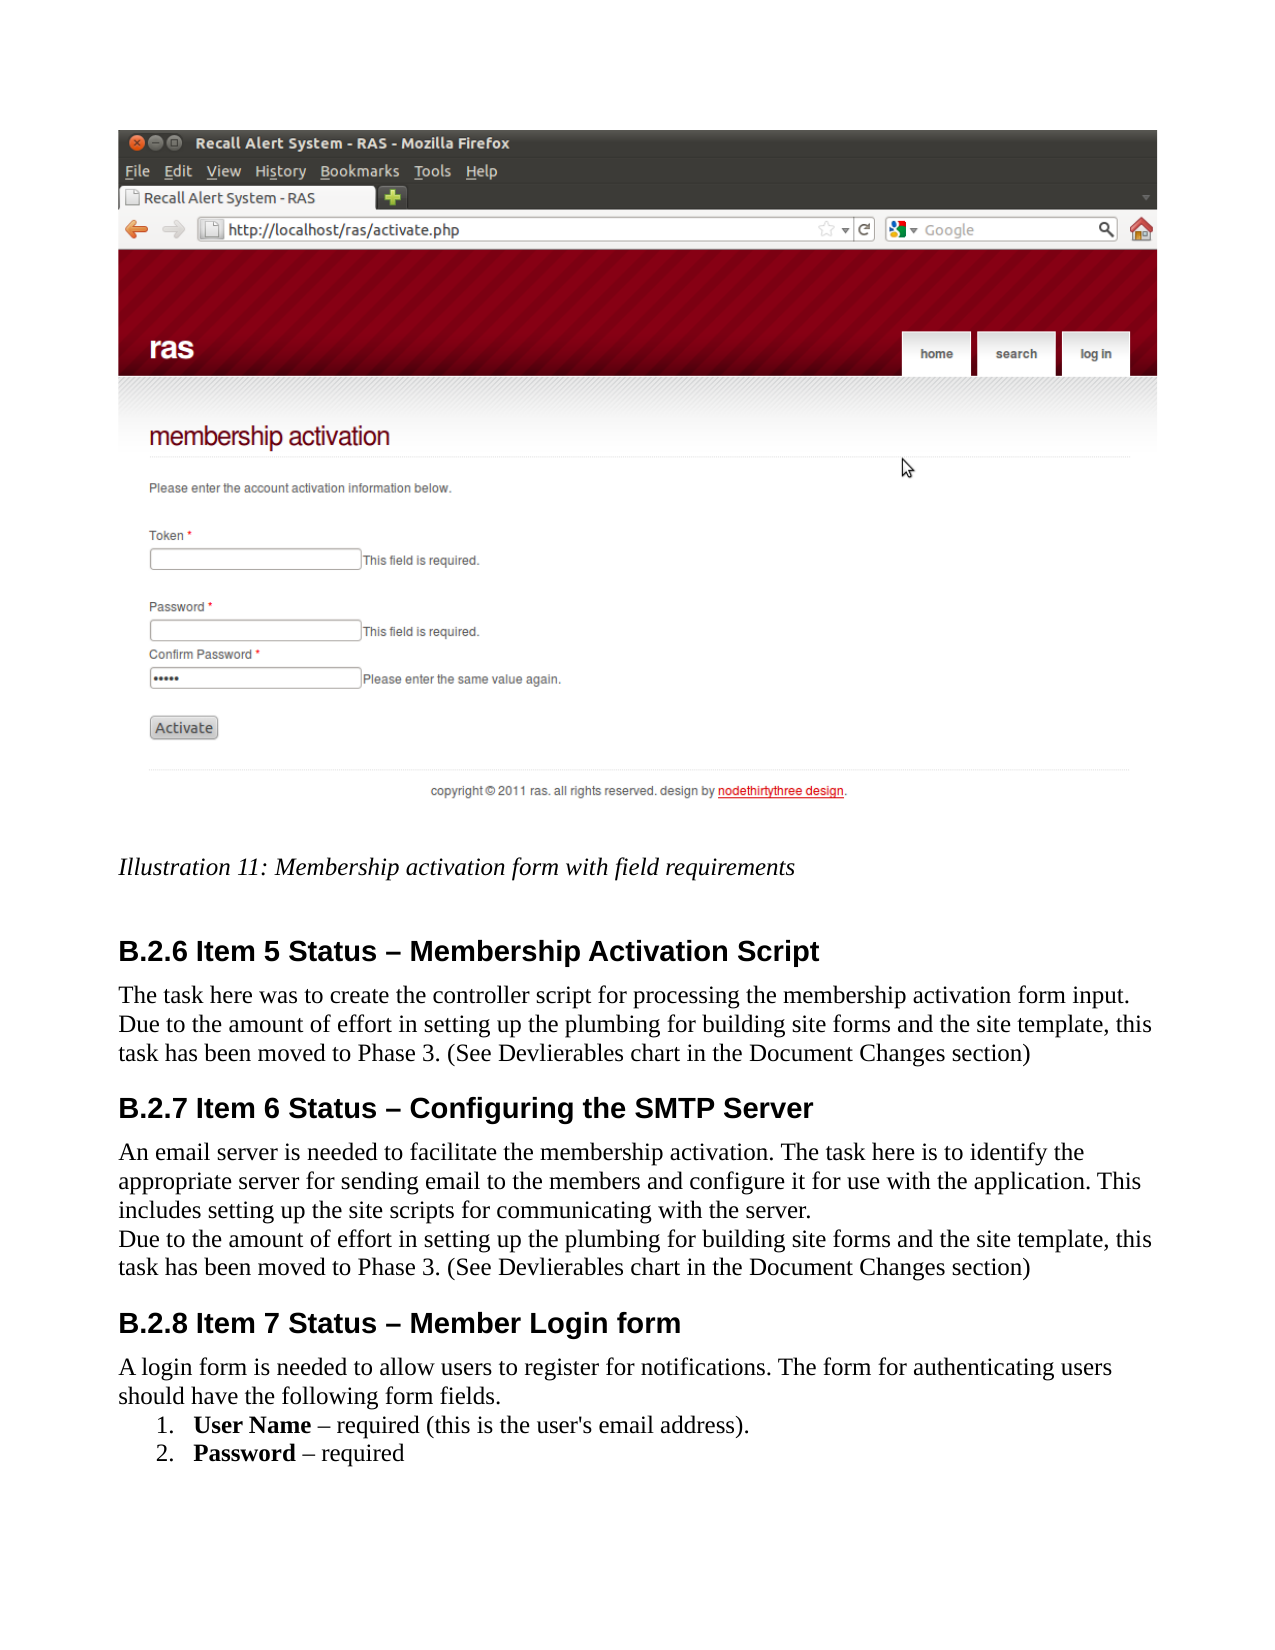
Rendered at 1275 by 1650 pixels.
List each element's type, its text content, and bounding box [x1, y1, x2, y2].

text Illustration 11: Membership activation form with field requirements [118, 852, 1157, 880]
subtitle B.2.8 Item 7 Status – Member Login form [118, 1306, 1157, 1340]
list User Name – required (this is the user's email address). [156, 1410, 1157, 1438]
text The task here was to create the controller script for processing the membership activation form input. Due to the amount of effort in setting up the plumbing for building site forms and the site template, this task has been moved to Phase 3. (See Devlierables chart in the Document Changes section) [118, 980, 1157, 1066]
text Due to the amount of effort in setting up the plumbing for building site forms and the site template, this task has been moved to Phase 3. (See Devlierables chart in the Document Changes section) [118, 1224, 1157, 1281]
subtitle B.2.6 Item 5 Status – Membership Activation Script [118, 934, 1157, 968]
text An email server is needed to facilitate the membership activation. The task here is to identify the appropriate server for sending email to the members and configure it for use with the application. This includes setting up the site scripts for communicating with the server. [118, 1137, 1157, 1224]
list Password – required [156, 1438, 1157, 1467]
picture [118, 130, 1158, 852]
text A login form is needed to allow users to register for notifications. The form for authenticating users should have the following form fields. [118, 1352, 1157, 1410]
subtitle B.2.7 Item 6 Status – Configuring the SMTP Server [118, 1091, 1157, 1125]
